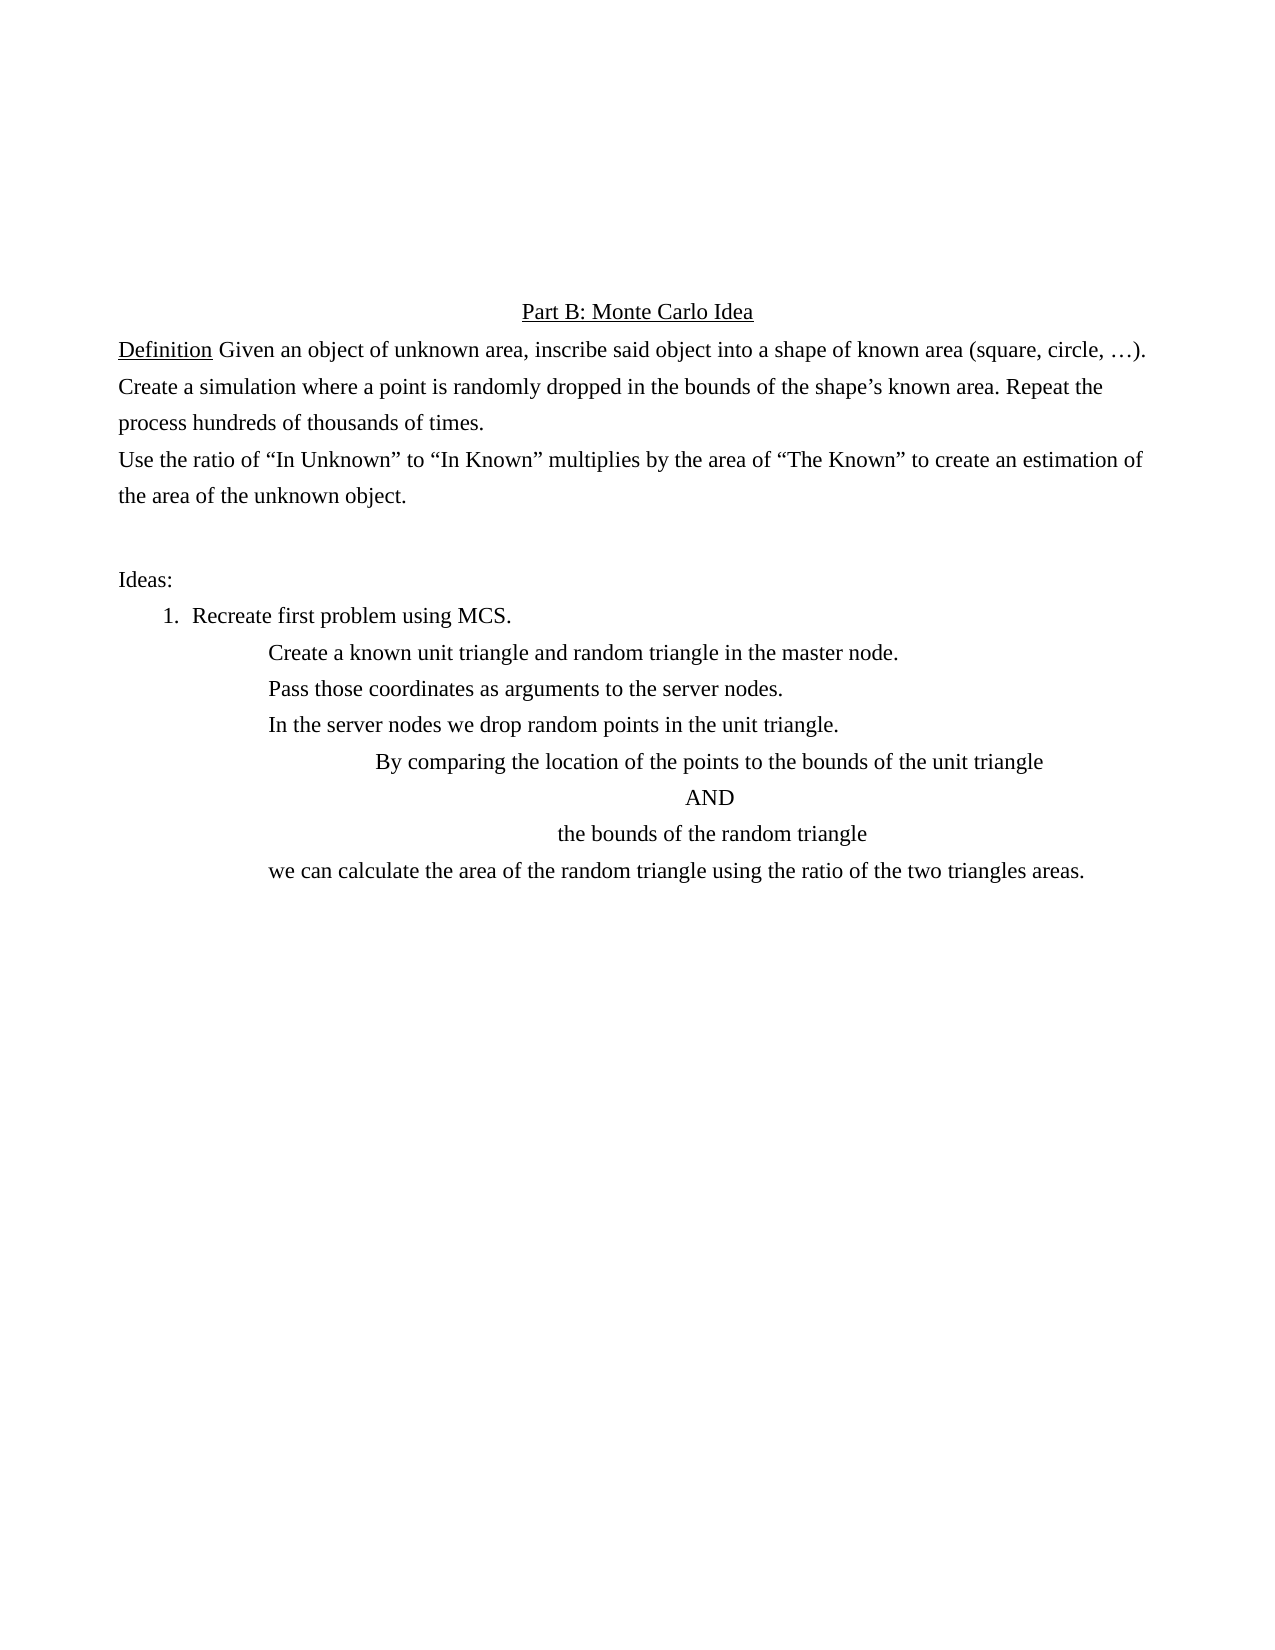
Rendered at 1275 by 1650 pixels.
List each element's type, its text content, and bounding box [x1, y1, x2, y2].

list Recreate first problem using MCS. [162, 602, 1157, 629]
text Pass those coordinates as arguments to the server nodes. [268, 675, 1157, 701]
text In the server nodes we drop random points in the unit triangle. [268, 711, 1157, 738]
text Part B: Monte Carlo Idea [118, 298, 1157, 324]
text Use the ratio of “In Unknown” to “In Known” multiplies by the area of “The Known” to create an estimation of the area of the unknown object. [118, 446, 1157, 508]
text the bounds of the random triangle [268, 820, 1157, 847]
text Ideas: [118, 566, 1157, 592]
text AND [268, 784, 1157, 810]
text Create a known unit triangle and random triangle in the master node. [268, 639, 1157, 665]
text By comparing the location of the points to the bounds of the unit triangle [268, 748, 1157, 774]
text we can calculate the area of the random triangle using the ratio of the two triangles areas. [268, 857, 1157, 883]
text Definition Given an object of unknown area, inscribe said object into a shape of known area (square, circle, …). Create a simulation where a point is randomly dropped in the bounds of the shape’s known area. Repeat the process hundreds of thousands of times. [118, 334, 1157, 436]
